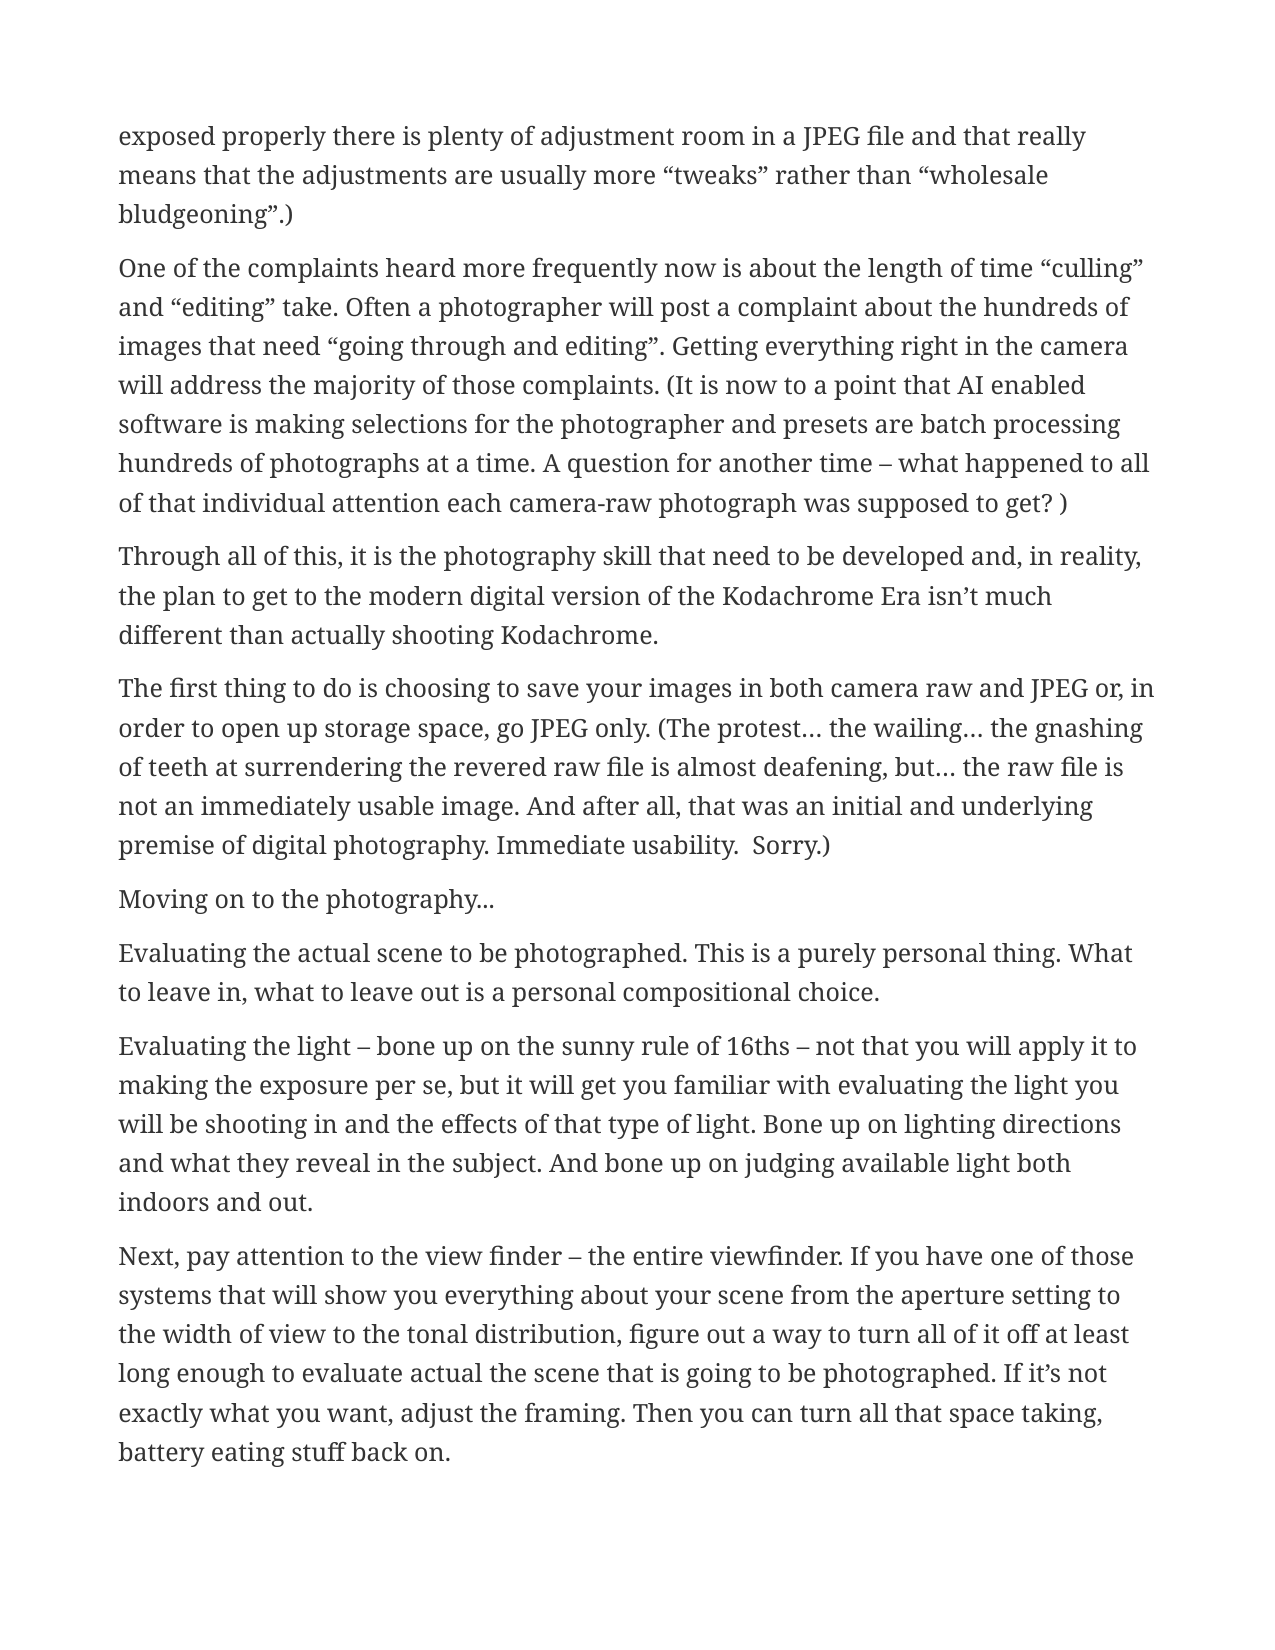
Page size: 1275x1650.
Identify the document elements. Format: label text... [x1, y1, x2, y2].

text Moving on to the photography... [118, 881, 1157, 916]
text Evaluating the actual scene to be photographed. This is a purely personal thing. What to leave in, what to leave out is a personal compositional choice. [118, 935, 1157, 1008]
text Through all of this, it is the photography skill that need to be developed and, in reality, the plan to get to the modern digital version of the Kodachrome Era isn’t much different than actually shooting Kodachrome. [118, 539, 1157, 651]
text One of the complaints heard more frequently now is about the length of time “culling” and “editing” take. Often a photographer will post a complaint about the hundreds of images that need “going through and editing”. Getting everything right in the camera will address the majority of those complaints. (It is now to a point that AI enabled software is making selections for the photographer and presets are batch processing hundreds of photographs at a time. A question for another time – what happened to all of that individual attention each camera-raw photograph was supposed to get? ) [118, 250, 1157, 519]
text Next, pay attention to the view finder – the entire viewfinder. If you have one of those systems that will show you everything about your scene from the aperture setting to the width of view to the tonal distribution, figure out a way to turn all of it off at least long enough to evaluate actual the scene that is going to be photographed. If it’s not exactly what you want, adjust the framing. Then you can turn all that space taking, battery eating stuff back on. [118, 1238, 1157, 1468]
text exposed properly there is plenty of adjustment room in a JPEG file and that really means that the adjustments are usually more “tweaks” rather than “wholesale bludgeoning”.) [118, 118, 1157, 231]
text The first thing to do is choosing to save your images in both camera raw and JPEG or, in order to open up storage space, go JPEG only. (The protest… the wailing… the gnashing of teeth at surrendering the revered raw file is almost deafening, but… the raw file is not an immediately usable image. And after all, that was an initial and underlying premise of digital photography. Immediate usability. Sorry.) [118, 671, 1157, 862]
text Evaluating the light – bone up on the sunny rule of 16ths – not that you will apply it to making the exposure per se, but it will get you familiar with evaluating the light you will be shooting in and the effects of that type of light. Bone up on lighting directions and what they reveal in the subject. And bone up on judging available light both indoors and out. [118, 1028, 1157, 1219]
